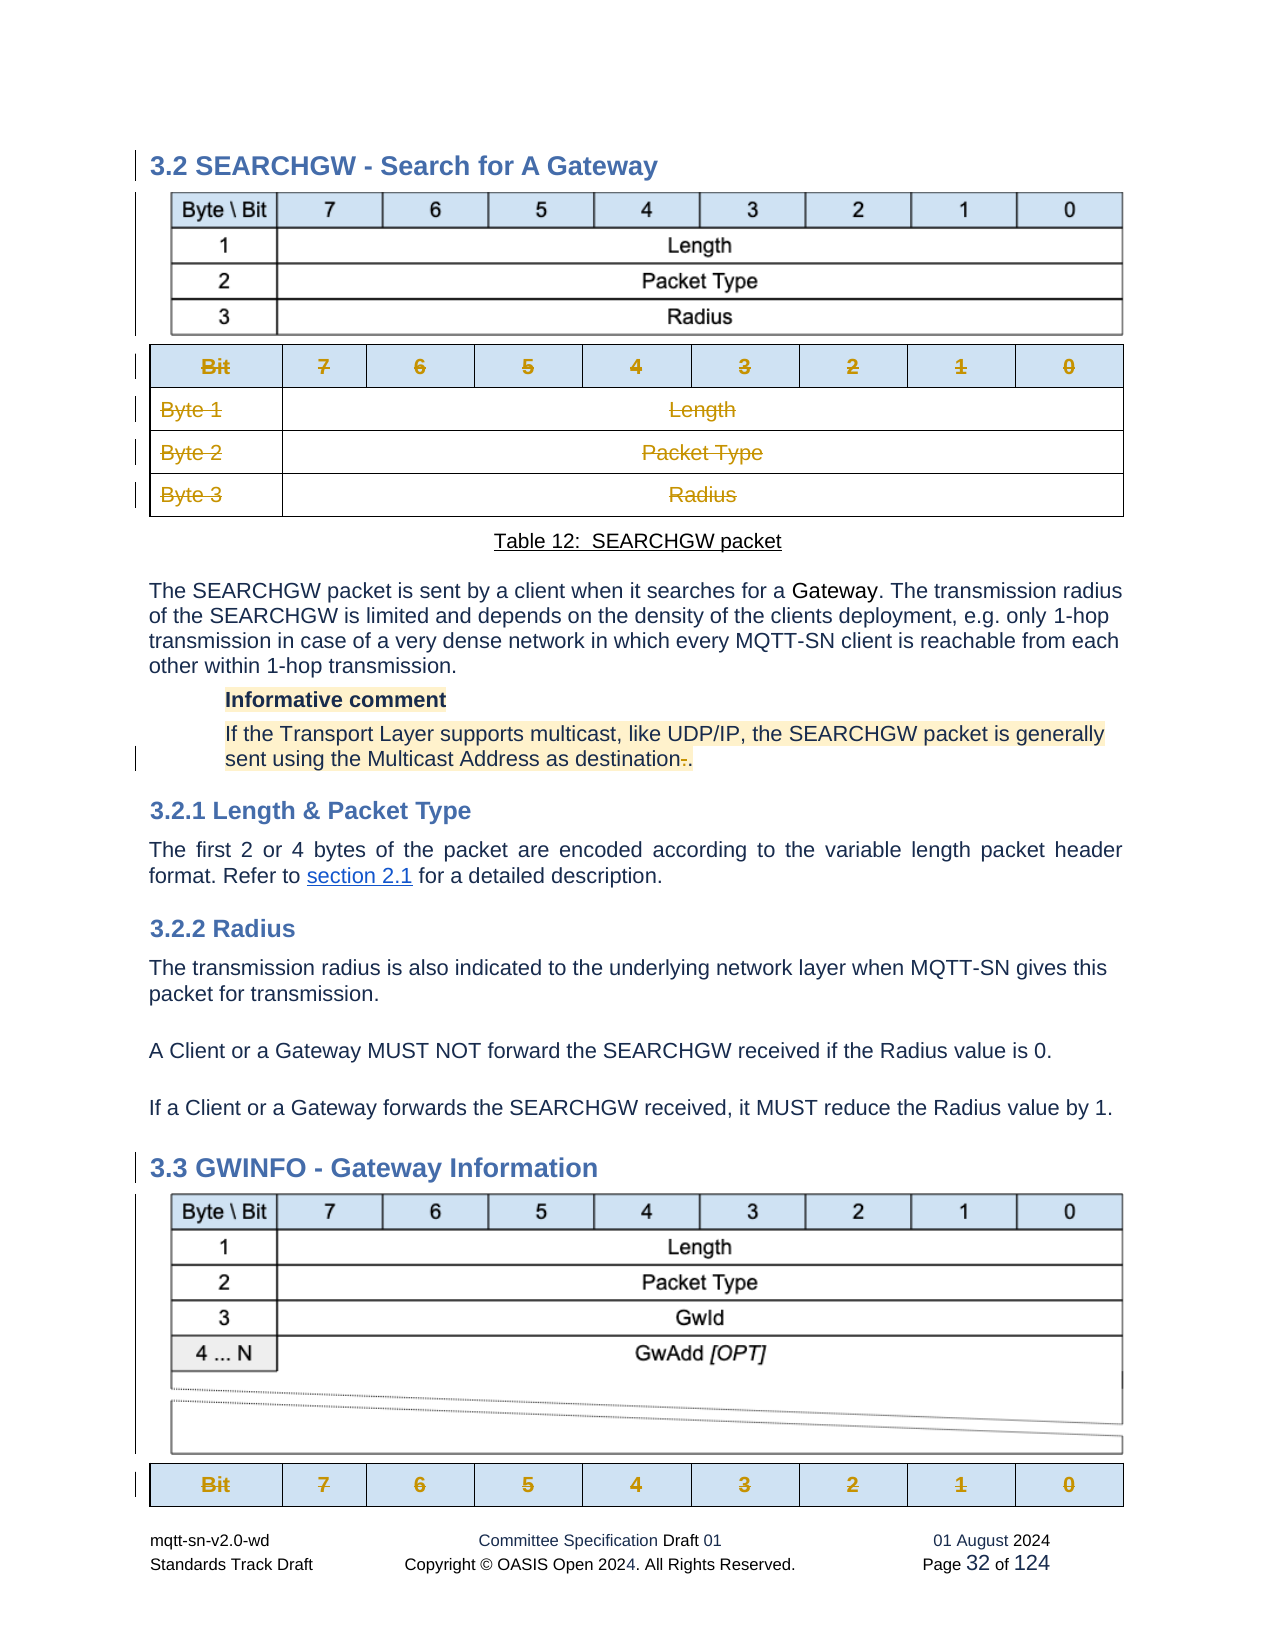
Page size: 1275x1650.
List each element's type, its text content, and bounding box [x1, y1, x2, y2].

table_header [151, 1464, 282, 1506]
picture [148, 1193, 1124, 1455]
table_header [475, 345, 582, 387]
picture [148, 192, 1124, 336]
table_header [908, 345, 1015, 387]
table_header [908, 1464, 1015, 1506]
table_header [800, 345, 907, 387]
subtitle 3.2.1 Length & Packet Type [150, 796, 1124, 825]
table_header [475, 1464, 582, 1506]
table_header [151, 345, 282, 387]
text The SEARCHGW packet is sent by a client when it searches for a Gateway. The transmission radius of the SEARCHGW is limited and depends on the density of the clients deployment, e.g. only 1-hop transmission in case of a very dense network in which every MQTT-SN client is reachable from each other within 1-hop transmission. [148, 578, 1124, 679]
table_header [283, 1464, 366, 1506]
table_header [583, 1464, 691, 1506]
text A Client or a Gateway MUST NOT forward the SEARCHGW received if the Radius value is 0. [148, 1038, 1124, 1063]
table_header [692, 1464, 799, 1506]
table_header [583, 345, 691, 387]
table_header [367, 345, 474, 387]
table_header [283, 345, 366, 387]
text If a Client or a Gateway forwards the SEARCHGW received, it MUST reduce the Radius value by 1. [148, 1095, 1124, 1120]
subtitle 3.2 SEARCHGW - Search for A Gateway [150, 150, 1124, 181]
table_header [1016, 345, 1123, 387]
text The first 2 or 4 bytes of the packet are encoded according to the variable length packet header format. Refer to section 2.1 for a detailed description. [148, 837, 1124, 888]
text Informative comment [225, 687, 1124, 712]
table_header [800, 1464, 907, 1506]
table_header [1016, 1464, 1123, 1506]
table_cell [151, 431, 282, 473]
subtitle 3.3 GWINFO - Gateway Information [150, 1152, 1124, 1183]
text If the Transport Layer supports multicast, like UDP/IP, the SEARCHGW packet is generally sent using the Multicast Address as destination. [225, 721, 1124, 771]
table_header [692, 345, 799, 387]
table_cell [283, 431, 1123, 473]
table_cell [151, 388, 282, 430]
subtitle 3.2.2 Radius [150, 914, 1124, 943]
text Table 12: SEARCHGW packet [150, 529, 1125, 553]
table_cell [283, 474, 1123, 516]
table_cell [151, 474, 282, 516]
table_header [367, 1464, 474, 1506]
table_cell [283, 388, 1123, 430]
text The transmission radius is also indicated to the underlying network layer when MQTT-SN gives this packet for transmission. [148, 955, 1124, 1006]
